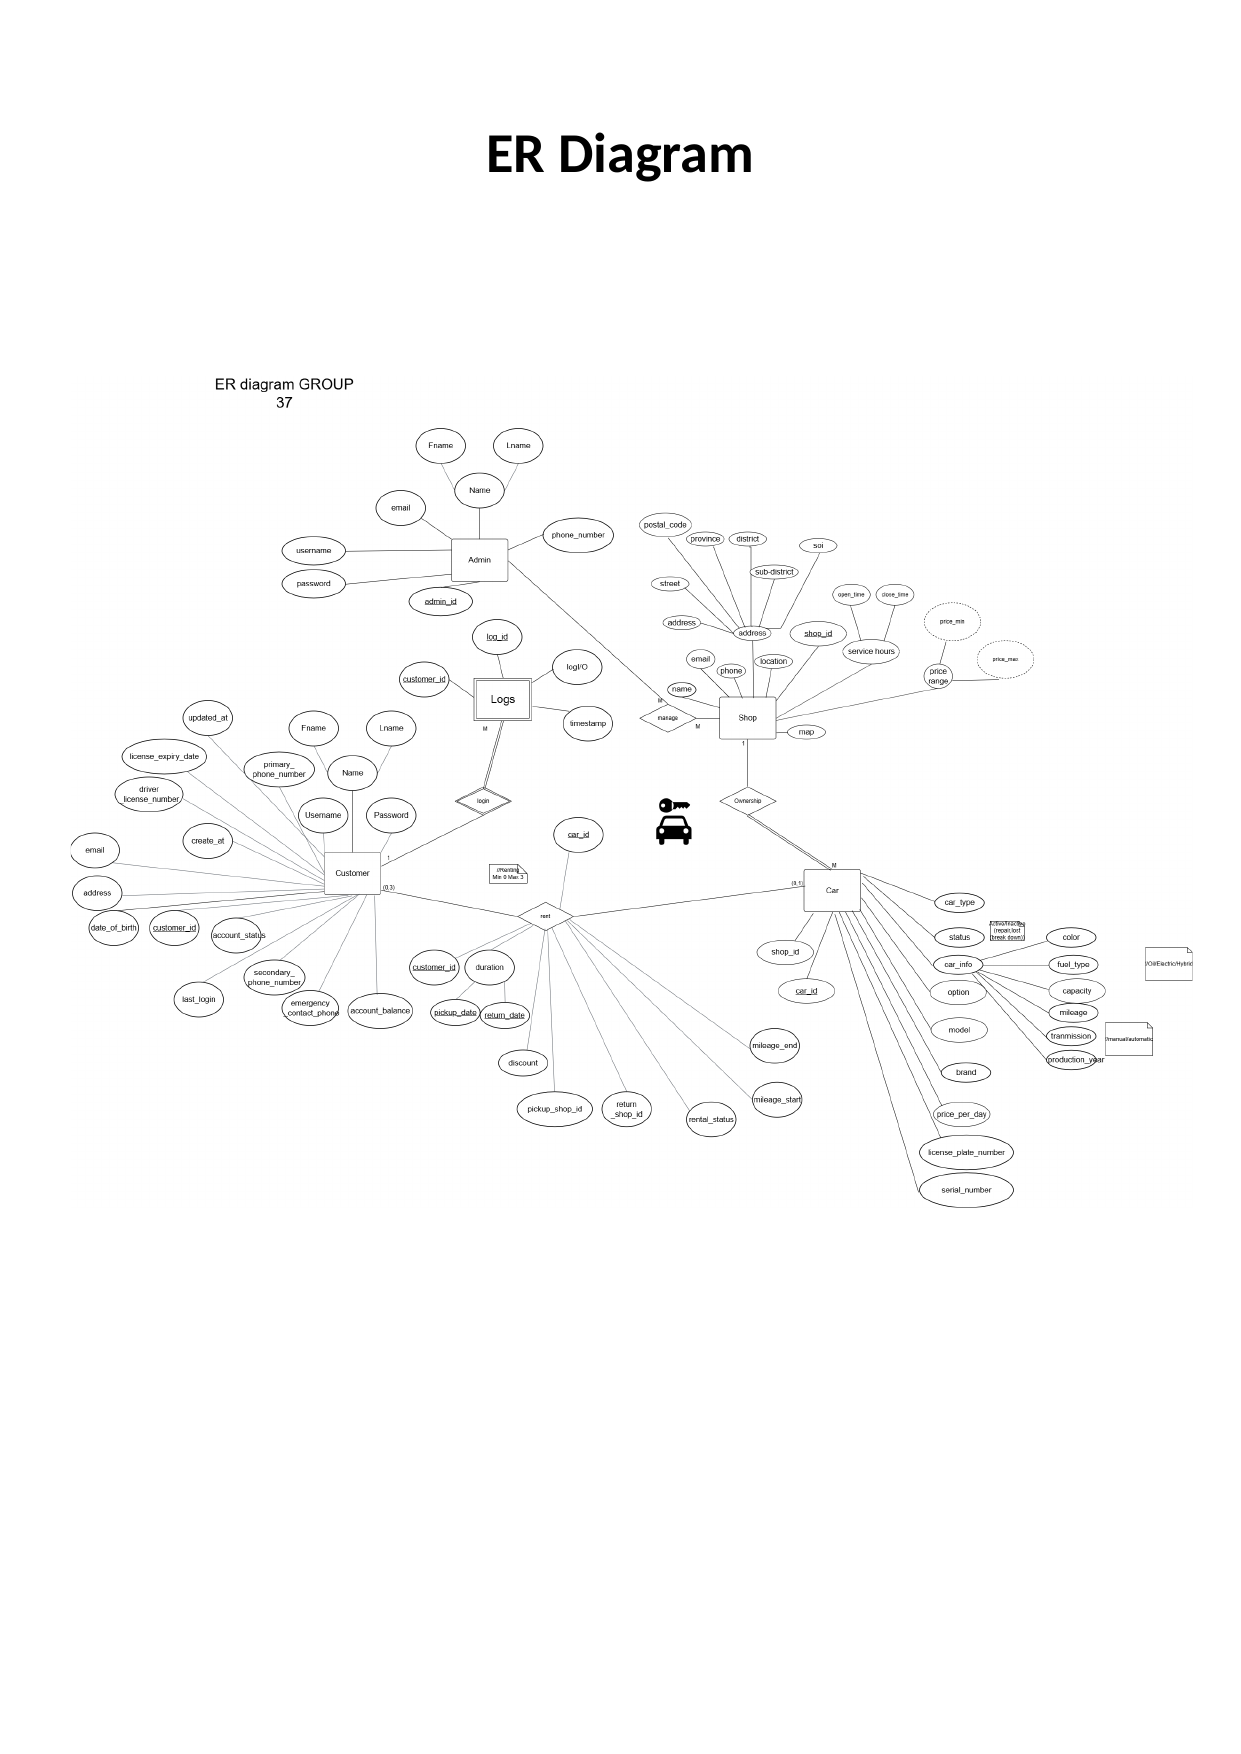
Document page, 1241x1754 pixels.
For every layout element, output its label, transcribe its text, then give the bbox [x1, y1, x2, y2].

text ER Diagram [118, 118, 1122, 187]
picture [70, 376, 1193, 1208]
